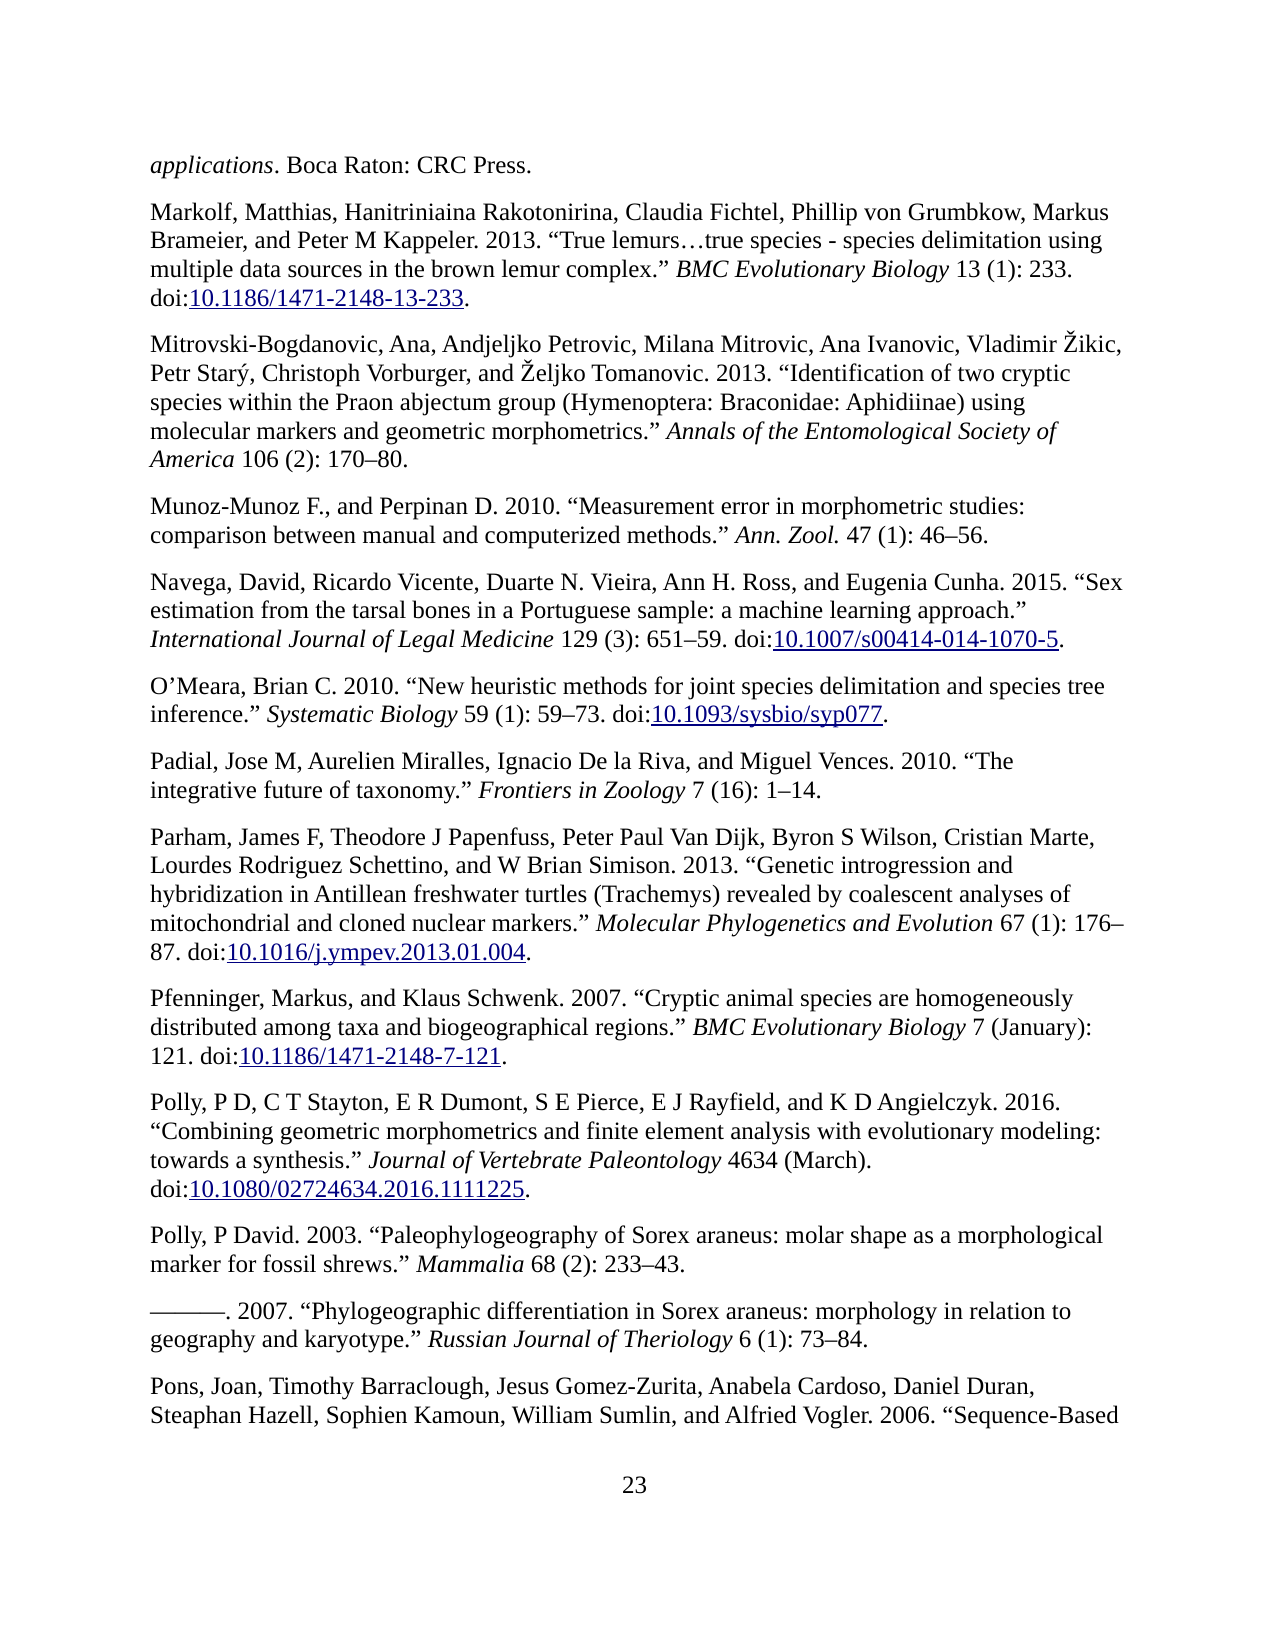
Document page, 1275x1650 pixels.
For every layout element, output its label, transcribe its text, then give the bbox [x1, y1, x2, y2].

text Padial, Jose M, Aurelien Miralles, Ignacio De la Riva, and Miguel Vences. 2010. “The integrative future of taxonomy.” Frontiers in Zoology 7 (16): 1–14. [150, 746, 1125, 804]
text Polly, P D, C T Stayton, E R Dumont, S E Pierce, E J Rayfield, and K D Angielczyk. 2016. “Combining geometric morphometrics and finite element analysis with evolutionary modeling: towards a synthesis.” Journal of Vertebrate Paleontology 4634 (March). doi:10.1080/02724634.2016.1111225. [150, 1087, 1125, 1202]
text Pfenninger, Markus, and Klaus Schwenk. 2007. “Cryptic animal species are homogeneously distributed among taxa and biogeographical regions.” BMC Evolutionary Biology 7 (January): 121. doi:10.1186/1471-2148-7-121. [150, 983, 1125, 1069]
text ———. 2007. “Phylogeographic differentiation in Sorex araneus: morphology in relation to geography and karyotype.” Russian Journal of Theriology 6 (1): 73–84. [150, 1296, 1125, 1353]
text Pons, Joan, Timothy Barraclough, Jesus Gomez-Zurita, Anabela Cardoso, Daniel Duran, Steaphan Hazell, Sophien Kamoun, William Sumlin, and Alfried Vogler. 2006. “Sequence-Based [150, 1371, 1125, 1429]
text Navega, David, Ricardo Vicente, Duarte N. Vieira, Ann H. Ross, and Eugenia Cunha. 2015. “Sex estimation from the tarsal bones in a Portuguese sample: a machine learning approach.” International Journal of Legal Medicine 129 (3): 651–59. doi:10.1007/s00414-014-1070-5. [150, 567, 1125, 653]
text Mitrovski-Bogdanovic, Ana, Andjeljko Petrovic, Milana Mitrovic, Ana Ivanovic, Vladimir Žikic, Petr Starý, Christoph Vorburger, and Željko Tomanovic. 2013. “Identification of two cryptic species within the Praon abjectum group (Hymenoptera: Braconidae: Aphidiinae) using molecular markers and geometric morphometrics.” Annals of the Entomological Society of America 106 (2): 170–80. [150, 329, 1125, 473]
text O’Meara, Brian C. 2010. “New heuristic methods for joint species delimitation and species tree inference.” Systematic Biology 59 (1): 59–73. doi:10.1093/sysbio/syp077. [150, 671, 1125, 728]
text Parham, James F, Theodore J Papenfuss, Peter Paul Van Dijk, Byron S Wilson, Cristian Marte, Lourdes Rodriguez Schettino, and W Brian Simison. 2013. “Genetic introgression and hybridization in Antillean freshwater turtles (Trachemys) revealed by coalescent analyses of mitochondrial and cloned nuclear markers.” Molecular Phylogenetics and Evolution 67 (1): 176–87. doi:10.1016/j.ympev.2013.01.004. [150, 822, 1125, 965]
text Polly, P David. 2003. “Paleophylogeography of Sorex araneus: molar shape as a morphological marker for fossil shrews.” Mammalia 68 (2): 233–43. [150, 1220, 1125, 1278]
text Markolf, Matthias, Hanitriniaina Rakotonirina, Claudia Fichtel, Phillip von Grumbkow, Markus Brameier, and Peter M Kappeler. 2013. “True lemurs…true species - species delimitation using multiple data sources in the brown lemur complex.” BMC Evolutionary Biology 13 (1): 233. doi:10.1186/1471-2148-13-233. [150, 197, 1125, 312]
text applications. Boca Raton: CRC Press. [150, 150, 1125, 179]
text Munoz-Munoz F., and Perpinan D. 2010. “Measurement error in morphometric studies: comparison between manual and computerized methods.” Ann. Zool. 47 (1): 46–56. [150, 491, 1125, 549]
